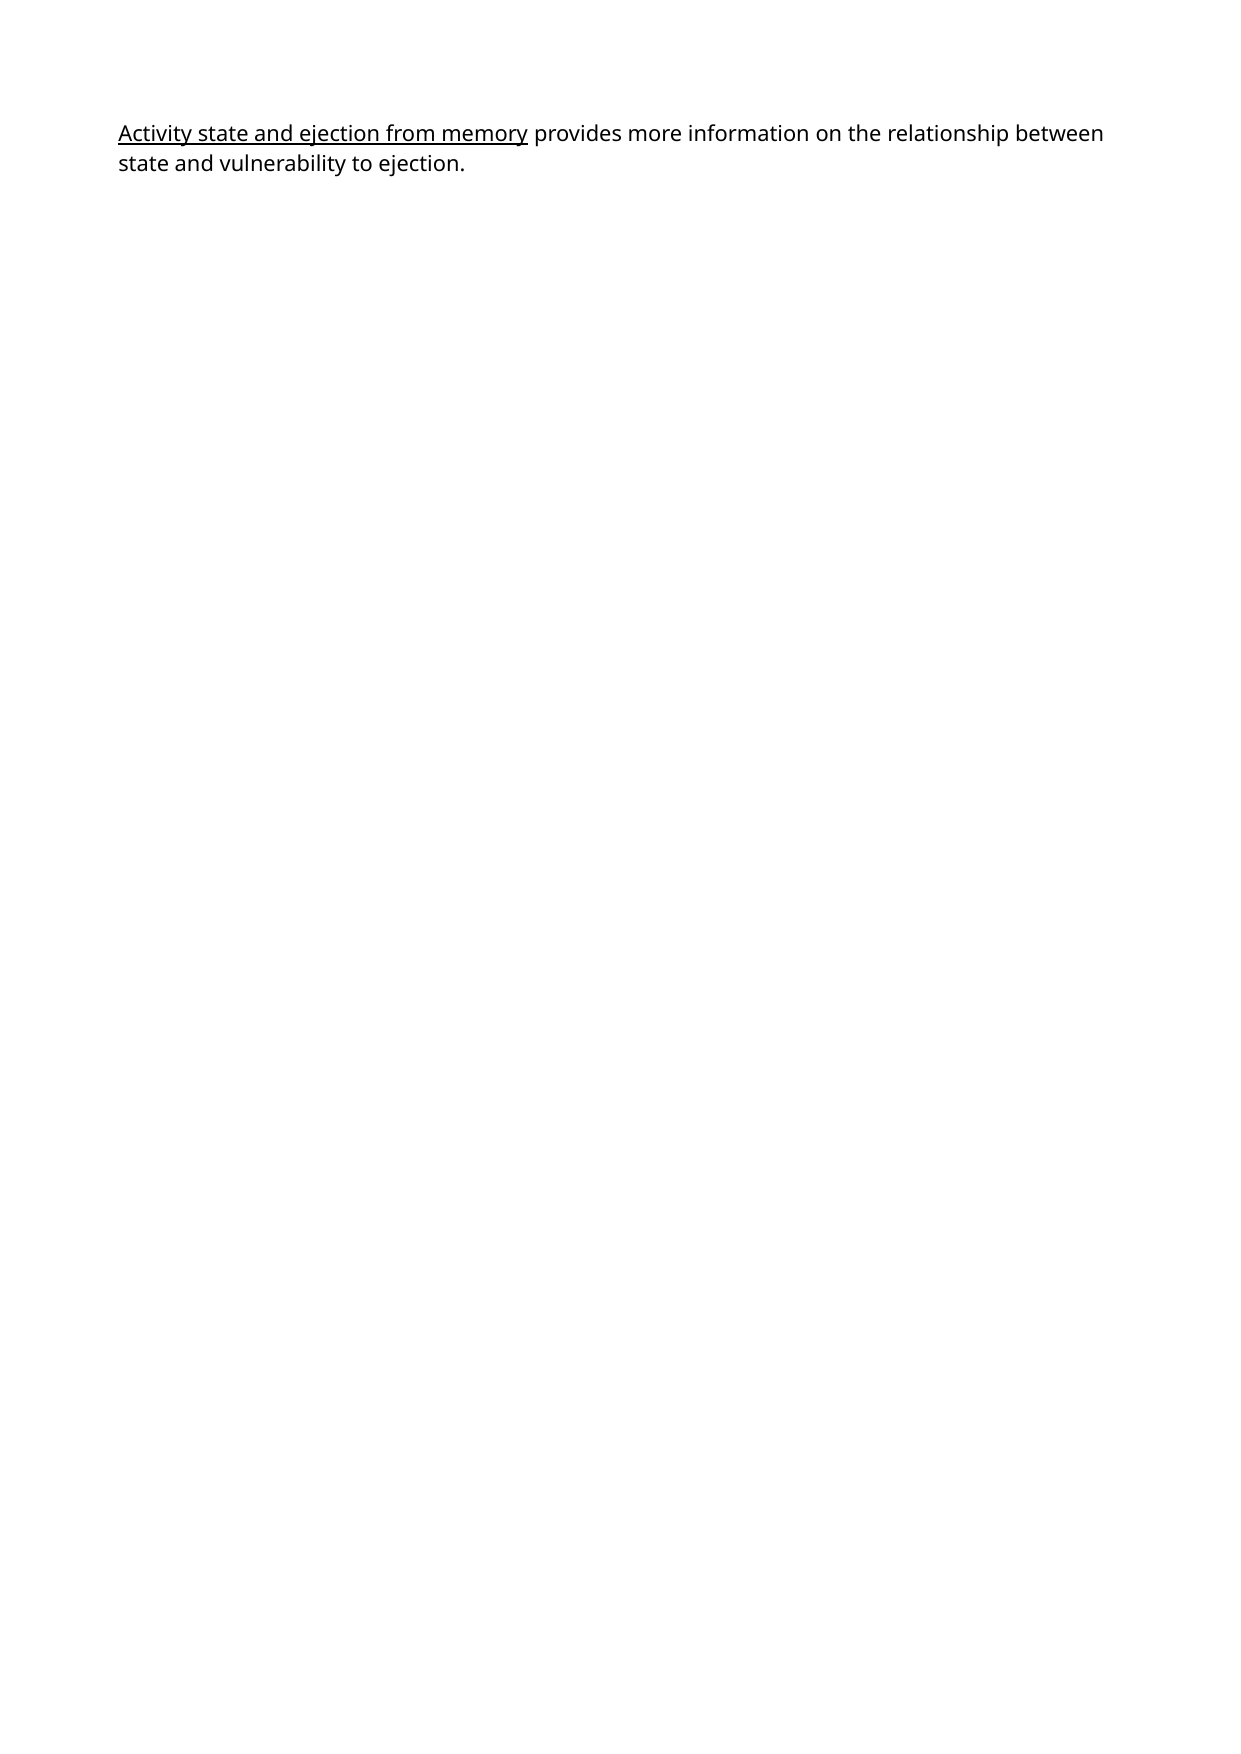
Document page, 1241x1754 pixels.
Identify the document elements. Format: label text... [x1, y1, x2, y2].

text Activity state and ejection from memory provides more information on the relationship between state and vulnerability to ejection. [118, 118, 1122, 178]
